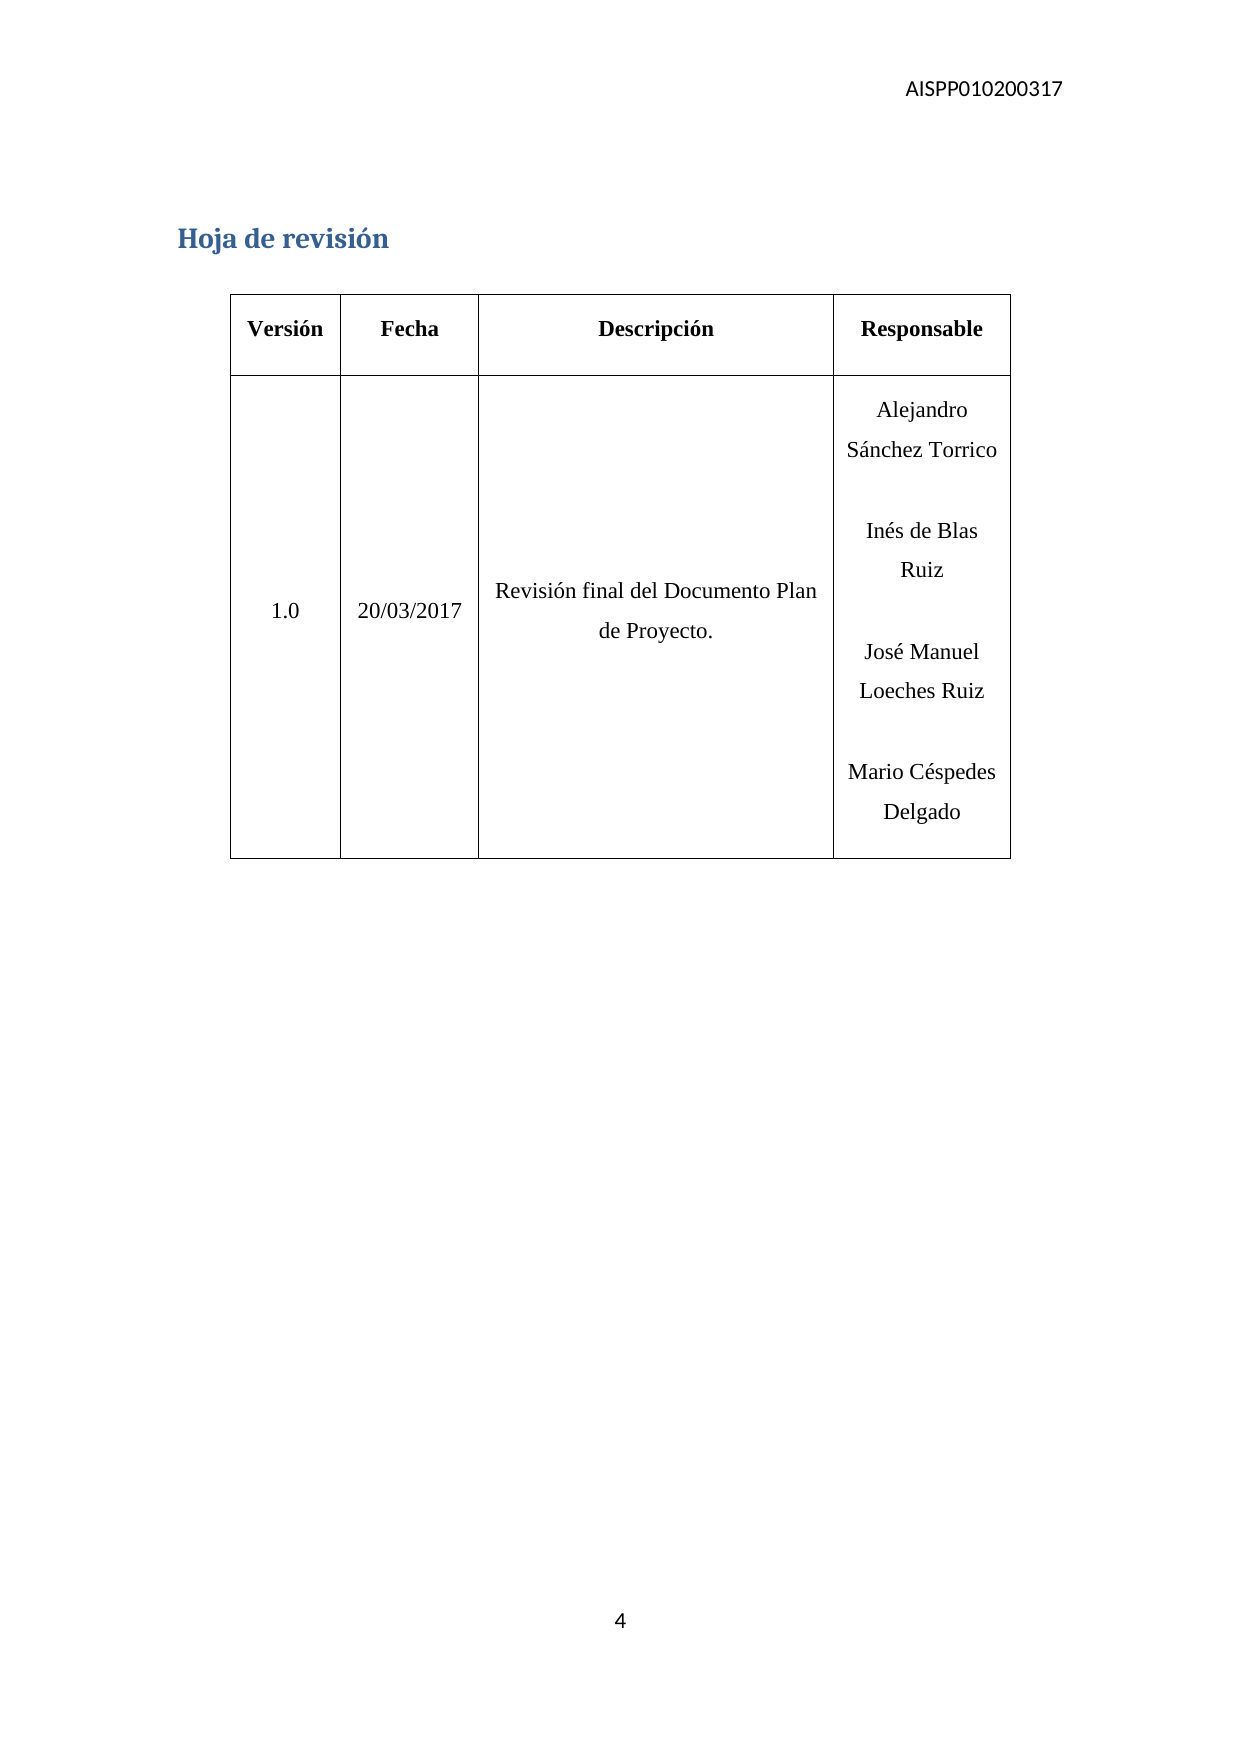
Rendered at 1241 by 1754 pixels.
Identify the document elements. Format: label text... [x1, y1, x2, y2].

table_header Versión [231, 295, 340, 375]
table_header Responsable [834, 295, 1010, 375]
table_cell Revisión final del Documento Plan de Proyecto. [479, 376, 833, 858]
table_header Descripción [479, 295, 833, 375]
table_cell 1.0 [231, 376, 340, 858]
table_cell 20/03/2017 [341, 376, 478, 858]
subtitle Hoja de revisión [177, 222, 1063, 256]
table_cell Alejandro Sánchez Torrico Inés de Blas Ruiz José Manuel Loeches Ruiz Mario Céspedes Delgado [834, 376, 1010, 858]
table_header Fecha [341, 295, 478, 375]
